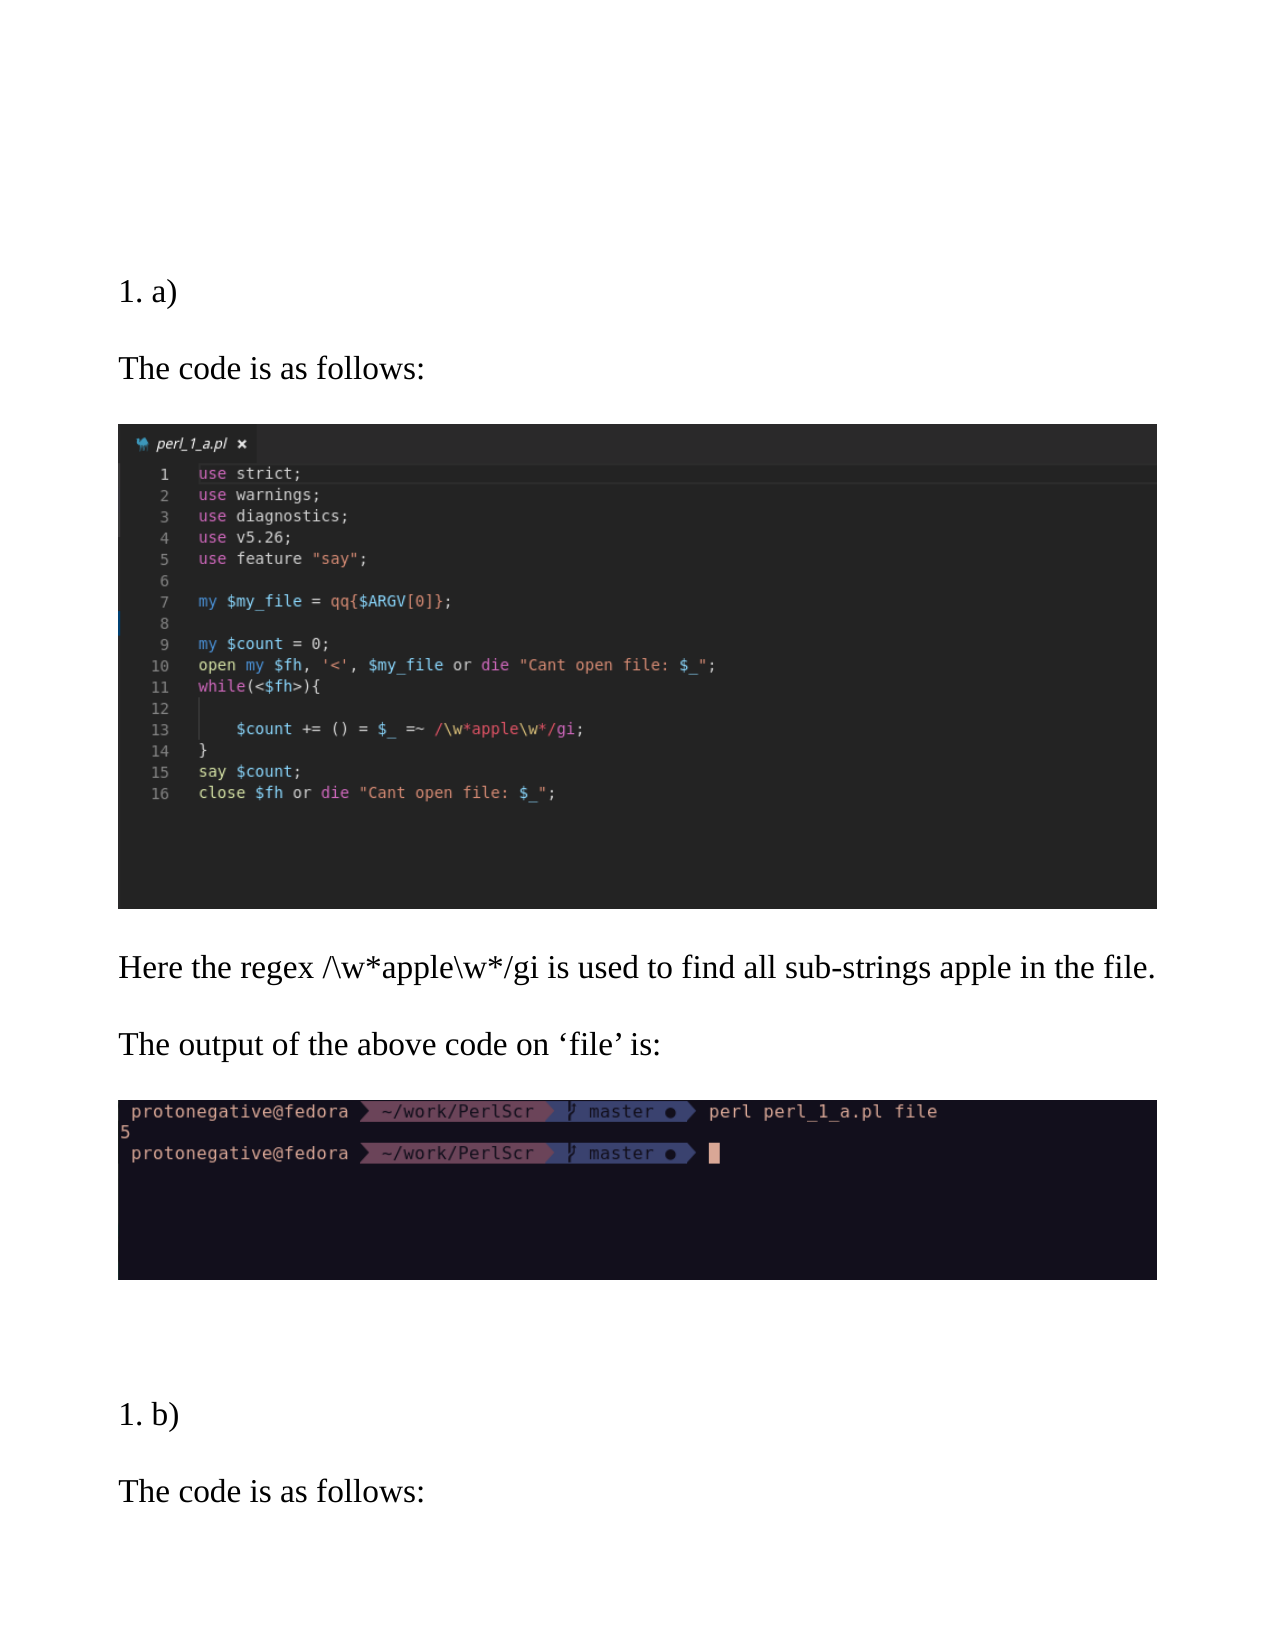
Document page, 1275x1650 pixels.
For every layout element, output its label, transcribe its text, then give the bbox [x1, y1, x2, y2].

text The code is as follows: [118, 348, 1157, 386]
text The output of the above code on ‘file’ is: [118, 1024, 1157, 1062]
text 1. b) [118, 1394, 1157, 1433]
text 1. a) [118, 271, 1157, 310]
picture [118, 1100, 1157, 1280]
picture [118, 424, 1157, 909]
text The code is as follows: [118, 1471, 1157, 1509]
text Here the regex /\w*apple\w*/gi is used to find all sub-strings apple in the file. [118, 947, 1157, 986]
